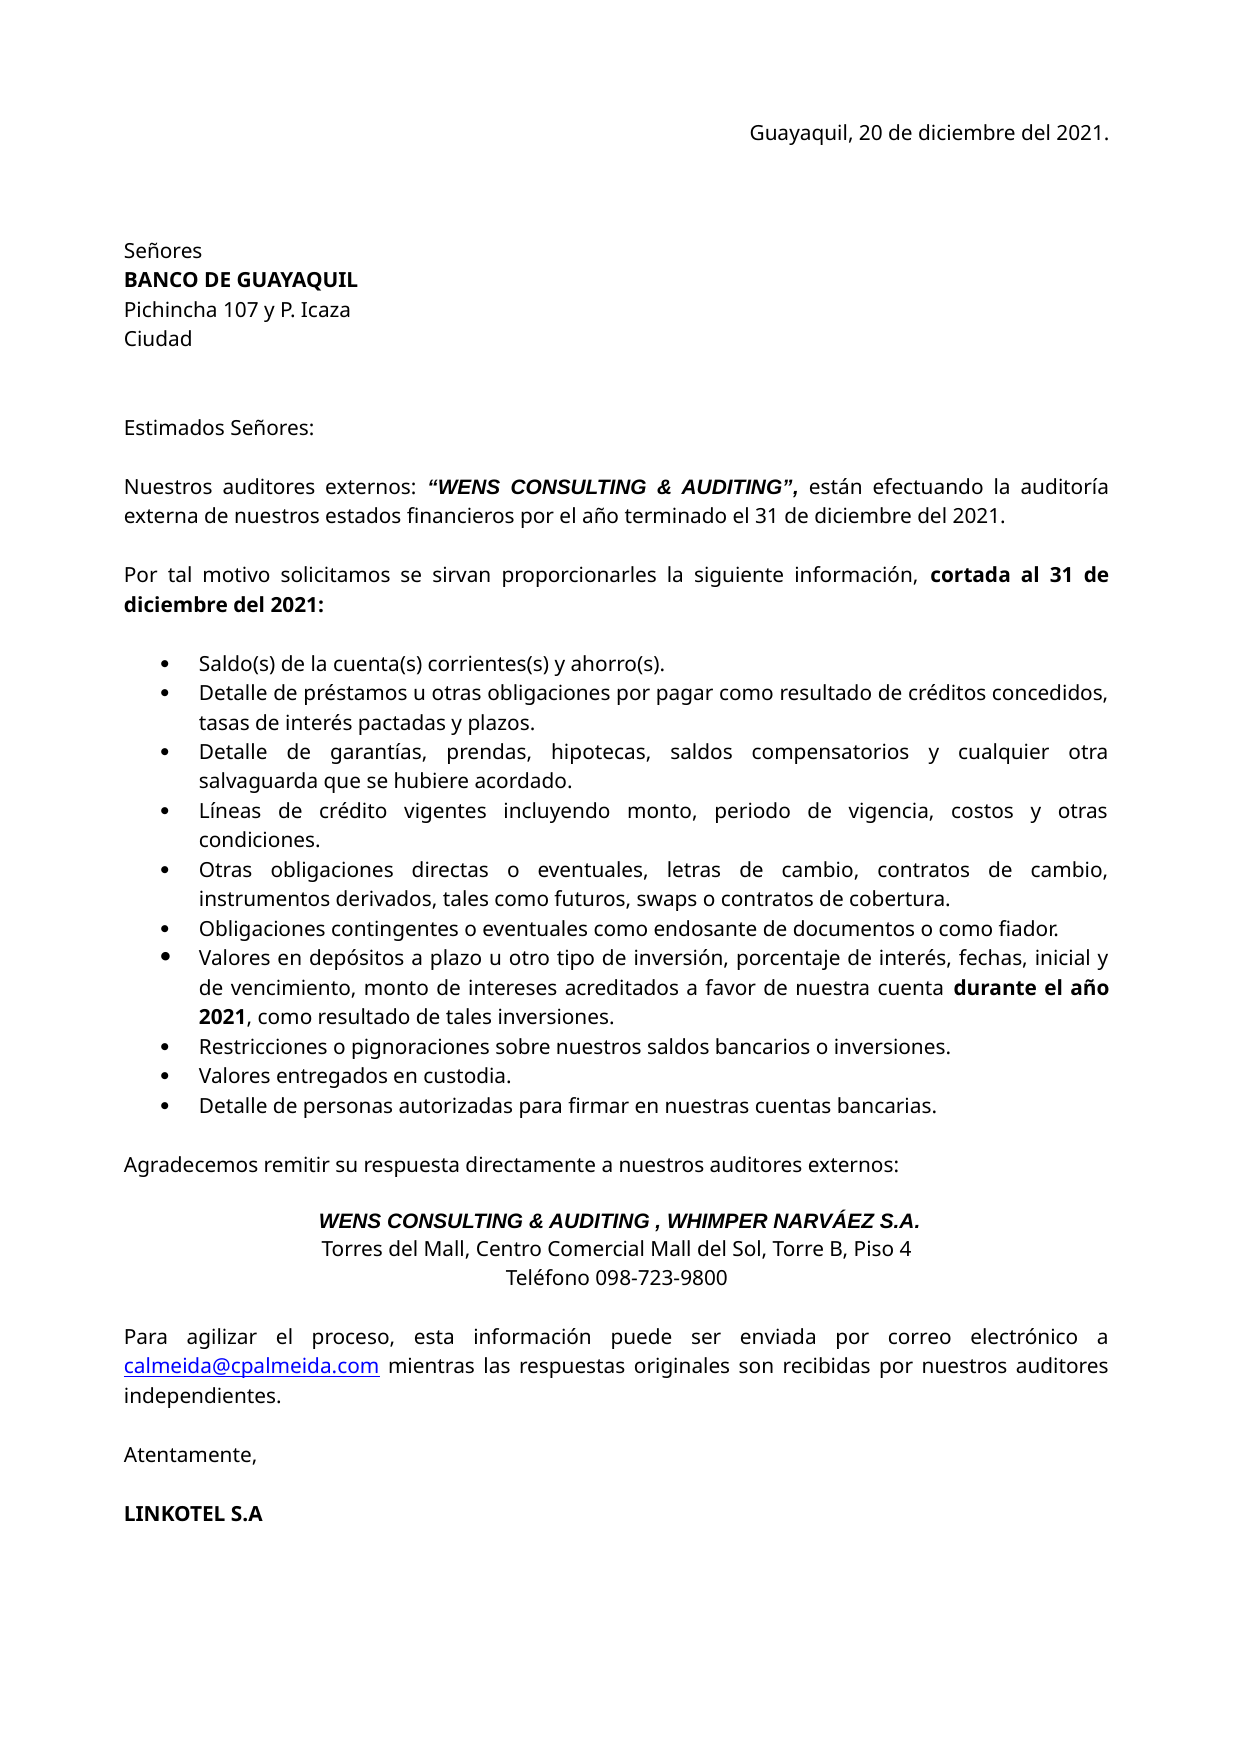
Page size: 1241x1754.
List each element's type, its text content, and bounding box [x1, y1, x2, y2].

text Atentamente, [124, 1440, 1109, 1468]
text LINKOTEL S.A [124, 1499, 1109, 1527]
text Ciudad [124, 324, 1109, 353]
list Detalle de personas autorizadas para firmar en nuestras cuentas bancarias. [161, 1091, 1109, 1119]
text Nuestros auditores externos: “WENS CONSULTING & AUDITING”, están efectuando la auditoría externa de nuestros estados financieros por el año terminado el 31 de diciembre del 2021. [124, 472, 1109, 530]
text Señores [124, 236, 1109, 264]
text Torres del Mall, Centro Comercial Mall del Sol, Torre B, Piso 4 [124, 1234, 1109, 1262]
text Agradecemos remitir su respuesta directamente a nuestros auditores externos: [124, 1150, 1109, 1178]
text Guayaquil, 20 de diciembre del 2021. [124, 118, 1109, 147]
text WENS CONSULTING & AUDITING , WHIMPER NARVÁEZ S.A. [124, 1209, 1109, 1233]
list Valores entregados en custodia. [161, 1061, 1109, 1090]
list Otras obligaciones directas o eventuales, letras de cambio, contratos de cambio, instrumentos derivados, tales como futuros, swaps o contratos de cobertura. [161, 855, 1109, 913]
text Teléfono 098-723-9800 [124, 1263, 1109, 1292]
list Detalle de garantías, prendas, hipotecas, saldos compensatorios y cualquier otra salvaguarda que se hubiere acordado. [161, 737, 1109, 795]
list Valores en depósitos a plazo u otro tipo de inversión, porcentaje de interés, fechas, inicial y de vencimiento, monto de intereses acreditados a favor de nuestra cuenta durante el año 2021, como resultado de tales inversiones. [161, 943, 1109, 1031]
text Por tal motivo solicitamos se sirvan proporcionarles la siguiente información, cortada al 31 de diciembre del 2021: [124, 560, 1109, 618]
text BANCO DE GUAYAQUIL [124, 266, 1109, 294]
list Obligaciones contingentes o eventuales como endosante de documentos o como fiador. [161, 914, 1109, 942]
text Estimados Señores: [124, 413, 1109, 441]
list Detalle de préstamos u otras obligaciones por pagar como resultado de créditos concedidos, tasas de interés pactadas y plazos. [161, 678, 1109, 736]
list Líneas de crédito vigentes incluyendo monto, periodo de vigencia, costos y otras condiciones. [161, 796, 1109, 854]
list Restricciones o pignoraciones sobre nuestros saldos bancarios o inversiones. [161, 1032, 1109, 1060]
list Saldo(s) de la cuenta(s) corrientes(s) y ahorro(s). [161, 649, 1109, 677]
text Pichincha 107 y P. Icaza [124, 295, 1109, 323]
text Para agilizar el proceso, esta información puede ser enviada por correo electrónico a calmeida@cpalmeida.com mientras las respuestas originales son recibidas por nuestros auditores independientes. [124, 1322, 1109, 1409]
